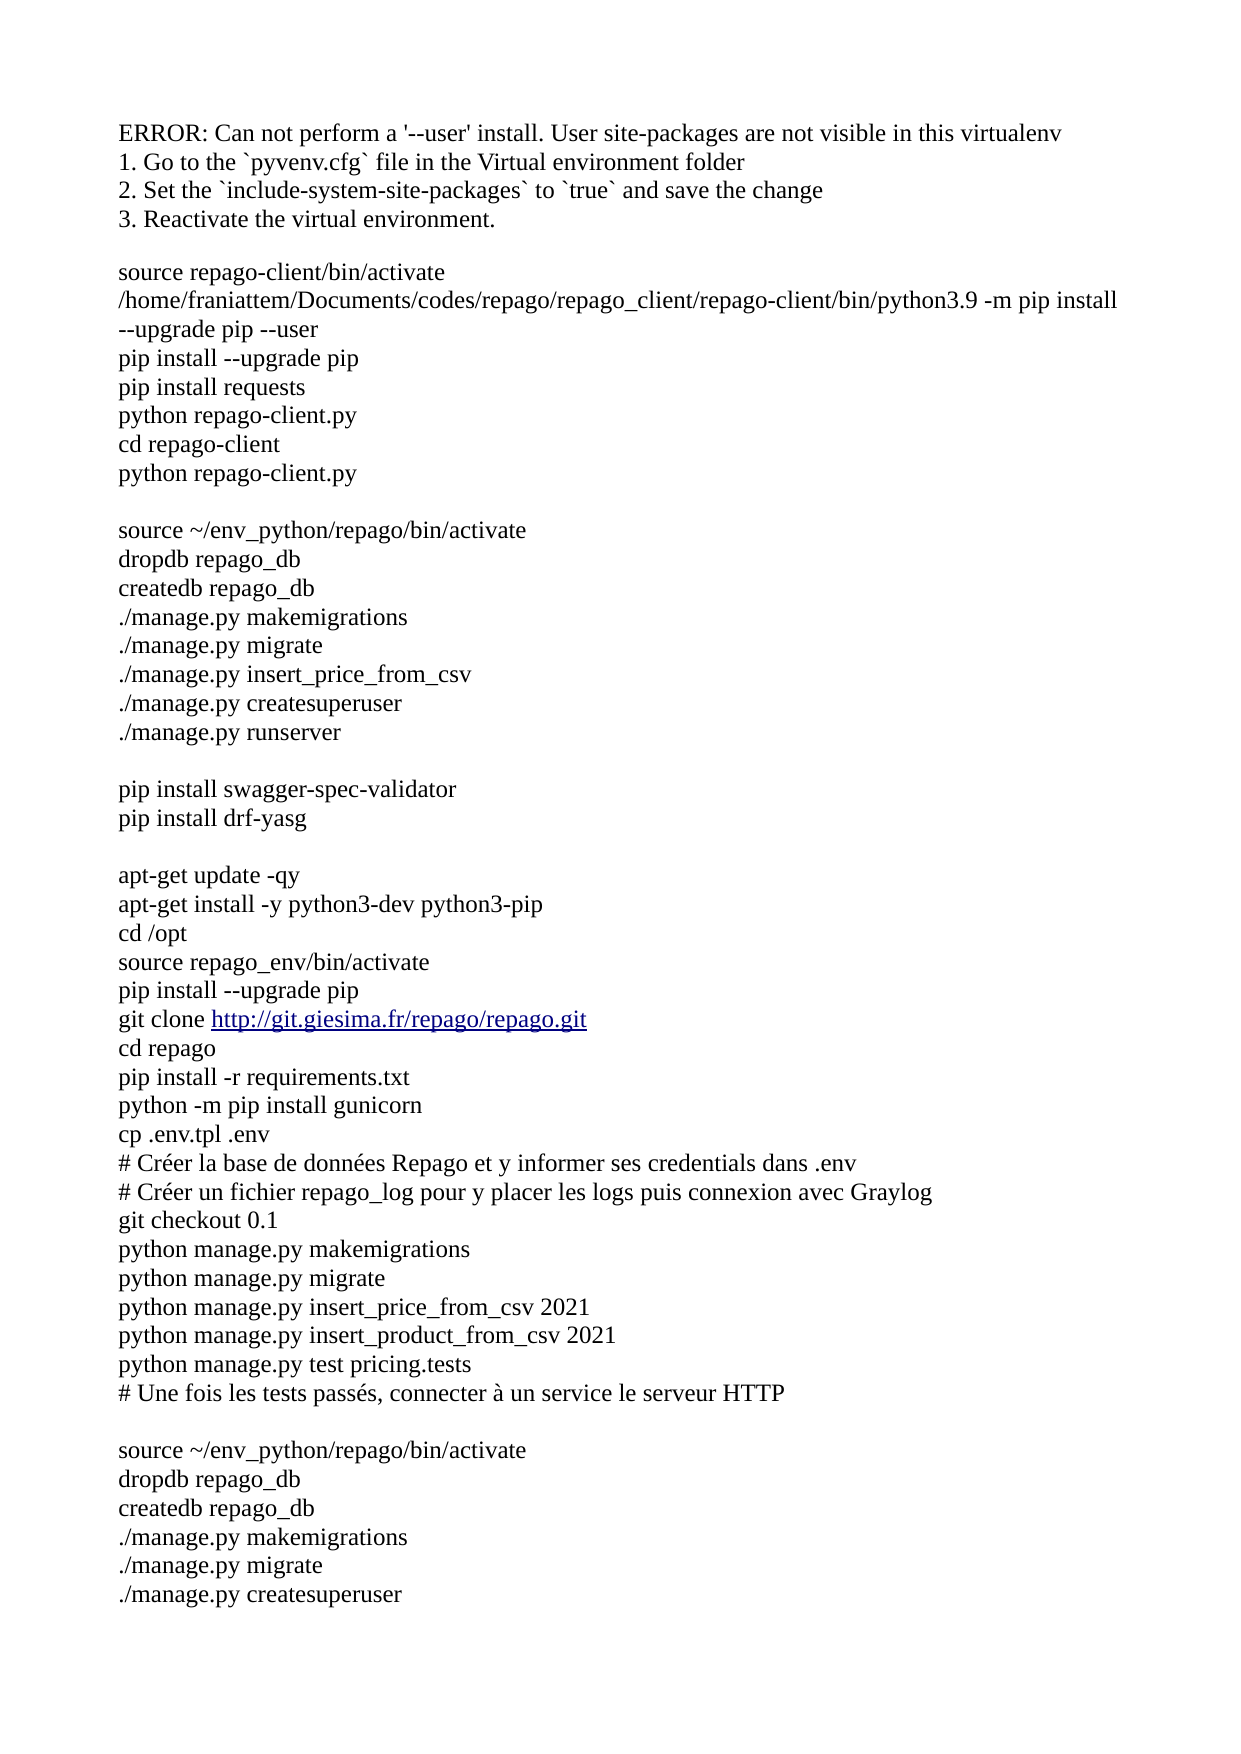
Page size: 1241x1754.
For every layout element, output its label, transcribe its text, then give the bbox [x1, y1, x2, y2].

text ./manage.py createsuperuser [118, 688, 1122, 717]
text cd repago-client [118, 429, 1122, 458]
text pip install requests [118, 372, 1122, 401]
text dropdb repago_db [118, 544, 1122, 573]
text ./manage.py insert_price_from_csv [118, 659, 1122, 688]
text apt-get update -qy apt-get install -y python3-dev python3-pip cd /opt source repago_env/bin/activate pip install --upgrade pip git clone http://git.giesima.fr/repago/repago.git cd repago pip install -r requirements.txt python -m pip install gunicorn cp .env.tpl .env # Créer la base de données Repago et y informer ses credentials dans .env # Créer un fichier repago_log pour y placer les logs puis connexion avec Graylog git checkout 0.1 python manage.py makemigrations python manage.py migrate python manage.py insert_price_from_csv 2021 python manage.py insert_product_from_csv 2021 python manage.py test pricing.tests # Une fois les tests passés, connecter à un service le serveur HTTP [118, 861, 1122, 1407]
text pip install --upgrade pip [118, 343, 1122, 372]
text ERROR: Can not perform a '--user' install. User site-packages are not visible in this virtualenv [118, 118, 1122, 147]
text source repago-client/bin/activate [118, 257, 1122, 286]
text ./manage.py runserver [118, 717, 1122, 746]
text pip install drf-yasg [118, 803, 1122, 832]
text ./manage.py createsuperuser [118, 1579, 1122, 1608]
text python repago-client.py [118, 401, 1122, 429]
text python repago-client.py [118, 458, 1122, 487]
text pip install swagger-spec-validator [118, 774, 1122, 803]
text ./manage.py makemigrations [118, 1522, 1122, 1551]
text createdb repago_db [118, 573, 1122, 602]
text dropdb repago_db [118, 1464, 1122, 1493]
text 2. Set the `include-system-site-packages` to `true` and save the change [118, 176, 1122, 204]
text source ~/env_python/repago/bin/activate [118, 1436, 1122, 1464]
text ./manage.py migrate [118, 631, 1122, 659]
text 1. Go to the `pyvenv.cfg` file in the Virtual environment folder [118, 147, 1122, 176]
text /home/franiattem/Documents/codes/repago/repago_client/repago-client/bin/python3.9 -m pip install --upgrade pip --user [118, 286, 1122, 343]
text ./manage.py makemigrations [118, 602, 1122, 631]
text ./manage.py migrate [118, 1551, 1122, 1579]
text 3. Reactivate the virtual environment. [118, 204, 1122, 233]
text createdb repago_db [118, 1493, 1122, 1522]
text source ~/env_python/repago/bin/activate [118, 516, 1122, 544]
